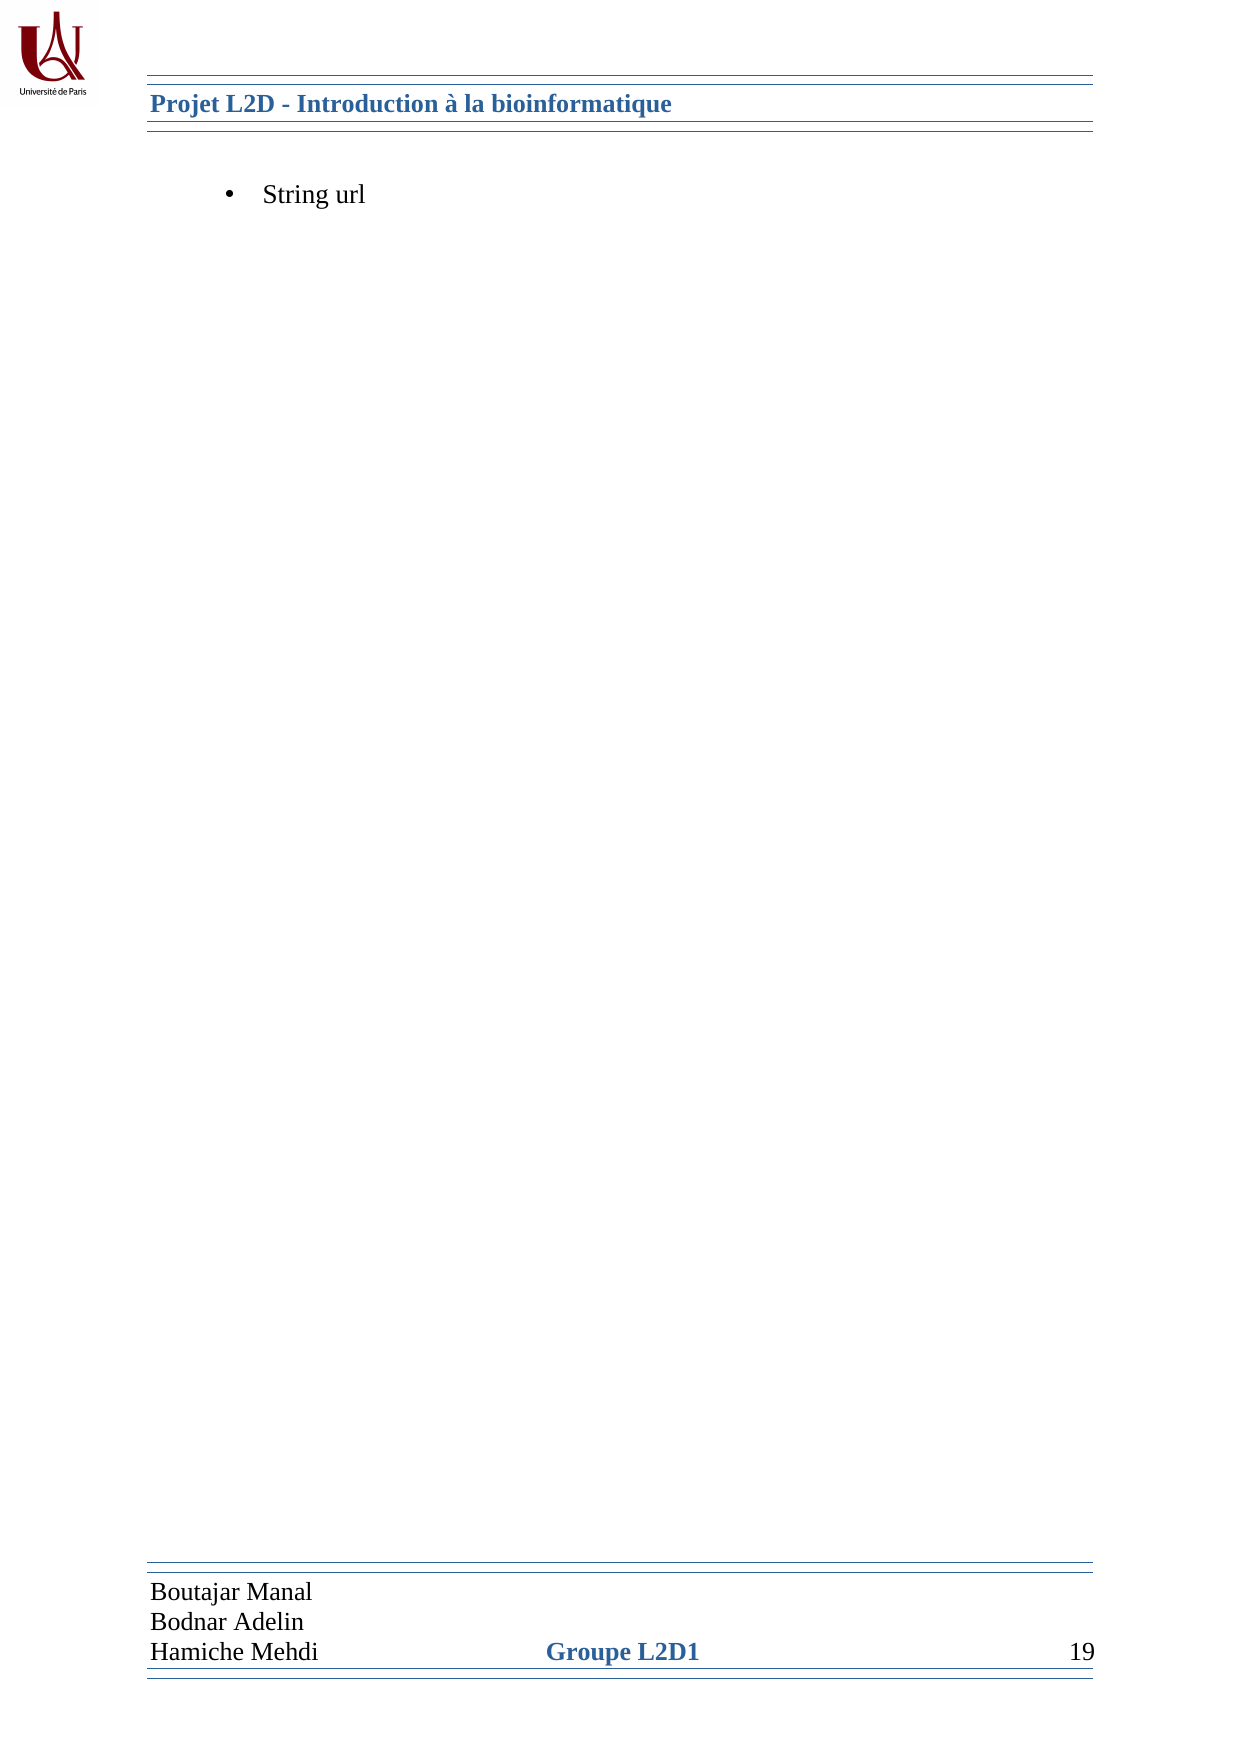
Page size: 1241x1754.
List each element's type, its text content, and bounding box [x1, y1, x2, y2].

picture [0, 0, 101, 107]
list String url [225, 178, 1090, 209]
